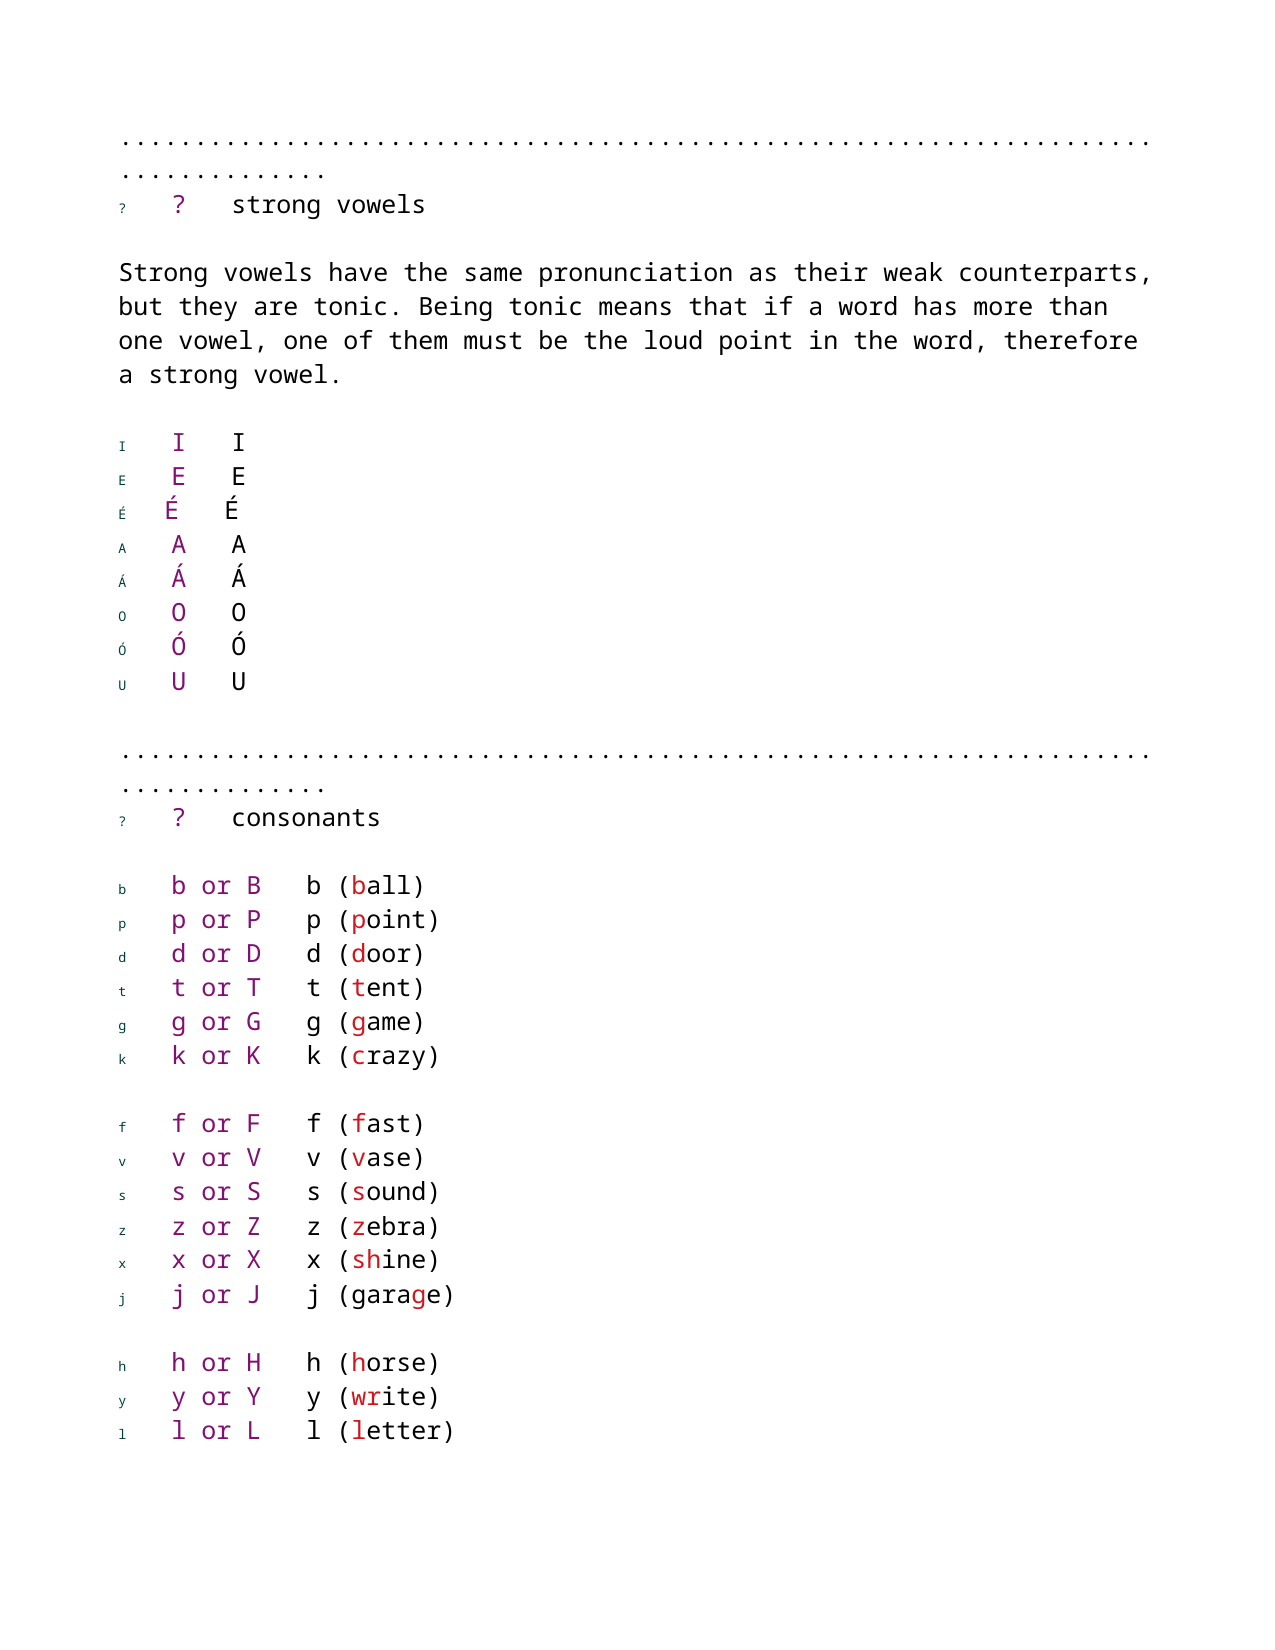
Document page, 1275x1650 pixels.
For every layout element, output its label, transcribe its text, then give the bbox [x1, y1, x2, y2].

text z z or Z z (zebra) [118, 1208, 1157, 1242]
text ................................................................................... [118, 731, 1157, 799]
text ................................................................................... [118, 118, 1157, 186]
text U U U [118, 663, 1157, 697]
text f f or F f (fast) [118, 1106, 1157, 1140]
text ? ? strong vowels [118, 186, 1157, 220]
text h h or H h (horse) [118, 1344, 1157, 1378]
text E E E [118, 459, 1157, 493]
text b b or B b (ball) [118, 867, 1157, 902]
text É É É [118, 493, 1157, 527]
text y y or Y y (write) [118, 1378, 1157, 1412]
text Ó Ó Ó [118, 629, 1157, 663]
text t t or T t (tent) [118, 970, 1157, 1004]
text ? ? consonants [118, 799, 1157, 833]
text g g or G g (game) [118, 1004, 1157, 1038]
text O O O [118, 595, 1157, 629]
text Á Á Á [118, 561, 1157, 595]
text k k or K k (crazy) [118, 1038, 1157, 1072]
text I I I [118, 425, 1157, 459]
text l l or L l (letter) [118, 1412, 1157, 1447]
text s s or S s (sound) [118, 1174, 1157, 1208]
text A A A [118, 527, 1157, 561]
text Strong vowels have the same pronunciation as their weak counterparts, but they are tonic. Being tonic means that if a word has more than one vowel, one of them must be the loud point in the word, therefore a strong vowel. [118, 254, 1157, 391]
text j j or J j (garage) [118, 1276, 1157, 1310]
text p p or P p (point) [118, 902, 1157, 936]
text v v or V v (vase) [118, 1140, 1157, 1174]
text x x or X x (shine) [118, 1242, 1157, 1276]
text d d or D d (door) [118, 936, 1157, 970]
